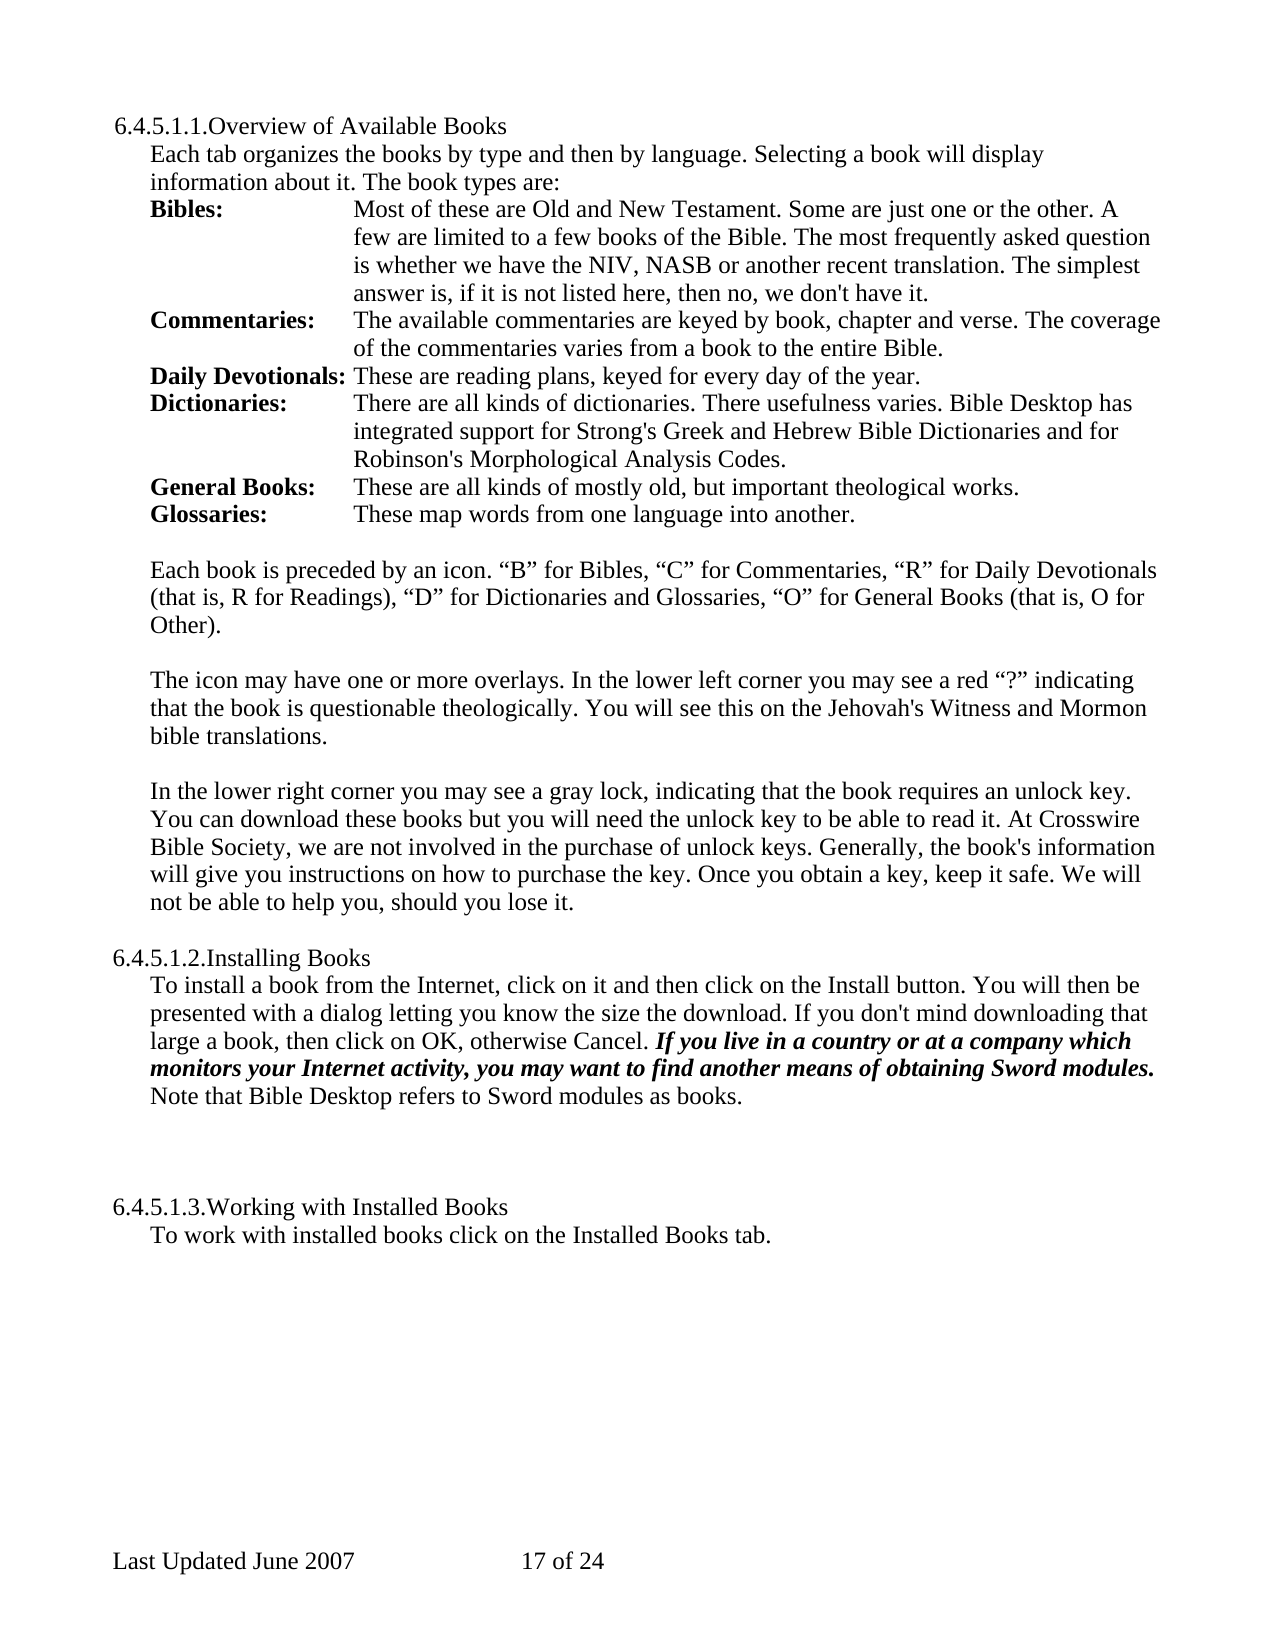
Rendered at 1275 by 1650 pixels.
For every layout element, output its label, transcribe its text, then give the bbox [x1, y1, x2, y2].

text Commentaries: The available commentaries are keyed by book, chapter and verse. The coverage of the commentaries varies from a book to the entire Bible. [150, 306, 1162, 362]
text Bibles: Most of these are Old and New Testament. Some are just one or the other. A few are limited to a few books of the Bible. The most frequently asked question is whether we have the NIV, NASB or another recent translation. The simplest answer is, if it is not listed here, then no, we don't have it. [150, 196, 1162, 306]
list Overview of Available Books [114, 112, 1162, 140]
text Dictionaries: There are all kinds of dictionaries. There usefulness varies. Bible Desktop has integrated support for Strong's Greek and Hebrew Bible Dictionaries and for Robinson's Morphological Analysis Codes. [150, 389, 1162, 473]
text Daily Devotionals: These are reading plans, keyed for every day of the year. [150, 362, 1162, 389]
text Glossaries: These map words from one language into another. [150, 500, 1162, 528]
text In the lower right corner you may see a gray lock, indicating that the book requires an unlock key. You can download these books but you will need the unlock key to be able to read it. At Crosswire Bible Society, we are not involved in the purchase of unlock keys. Generally, the book's information will give you instructions on how to purchase the key. Once you obtain a key, keep it safe. We will not be able to help you, should you lose it. [150, 777, 1162, 916]
text General Books: These are all kinds of mostly old, but important theological works. [150, 473, 1162, 500]
text Each tab organizes the books by type and then by language. Selecting a book will display information about it. The book types are: [150, 140, 1162, 196]
text To install a book from the Internet, click on it and then click on the Install button. You will then be presented with a dialog letting you know the size the download. If you don't mind downloading that large a book, then click on OK, otherwise Cancel. If you live in a country or at a company which monitors your Internet activity, you may want to find another means of obtaining Sword modules. Note that Bible Desktop refers to Sword modules as books. [150, 971, 1162, 1110]
text To work with installed books click on the Installed Books tab. [150, 1221, 1162, 1248]
list Working with Installed Books [112, 1193, 1162, 1221]
text Each book is preceded by an icon. “B” for Bibles, “C” for Commentaries, “R” for Daily Devotionals (that is, R for Readings), “D” for Dictionaries and Glossaries, “O” for General Books (that is, O for Other). [150, 556, 1162, 639]
list Installing Books [112, 944, 1162, 971]
text The icon may have one or more overlays. In the lower left corner you may see a red “?” indicating that the book is questionable theologically. You will see this on the Jehovah's Witness and Mormon bible translations. [150, 667, 1162, 750]
